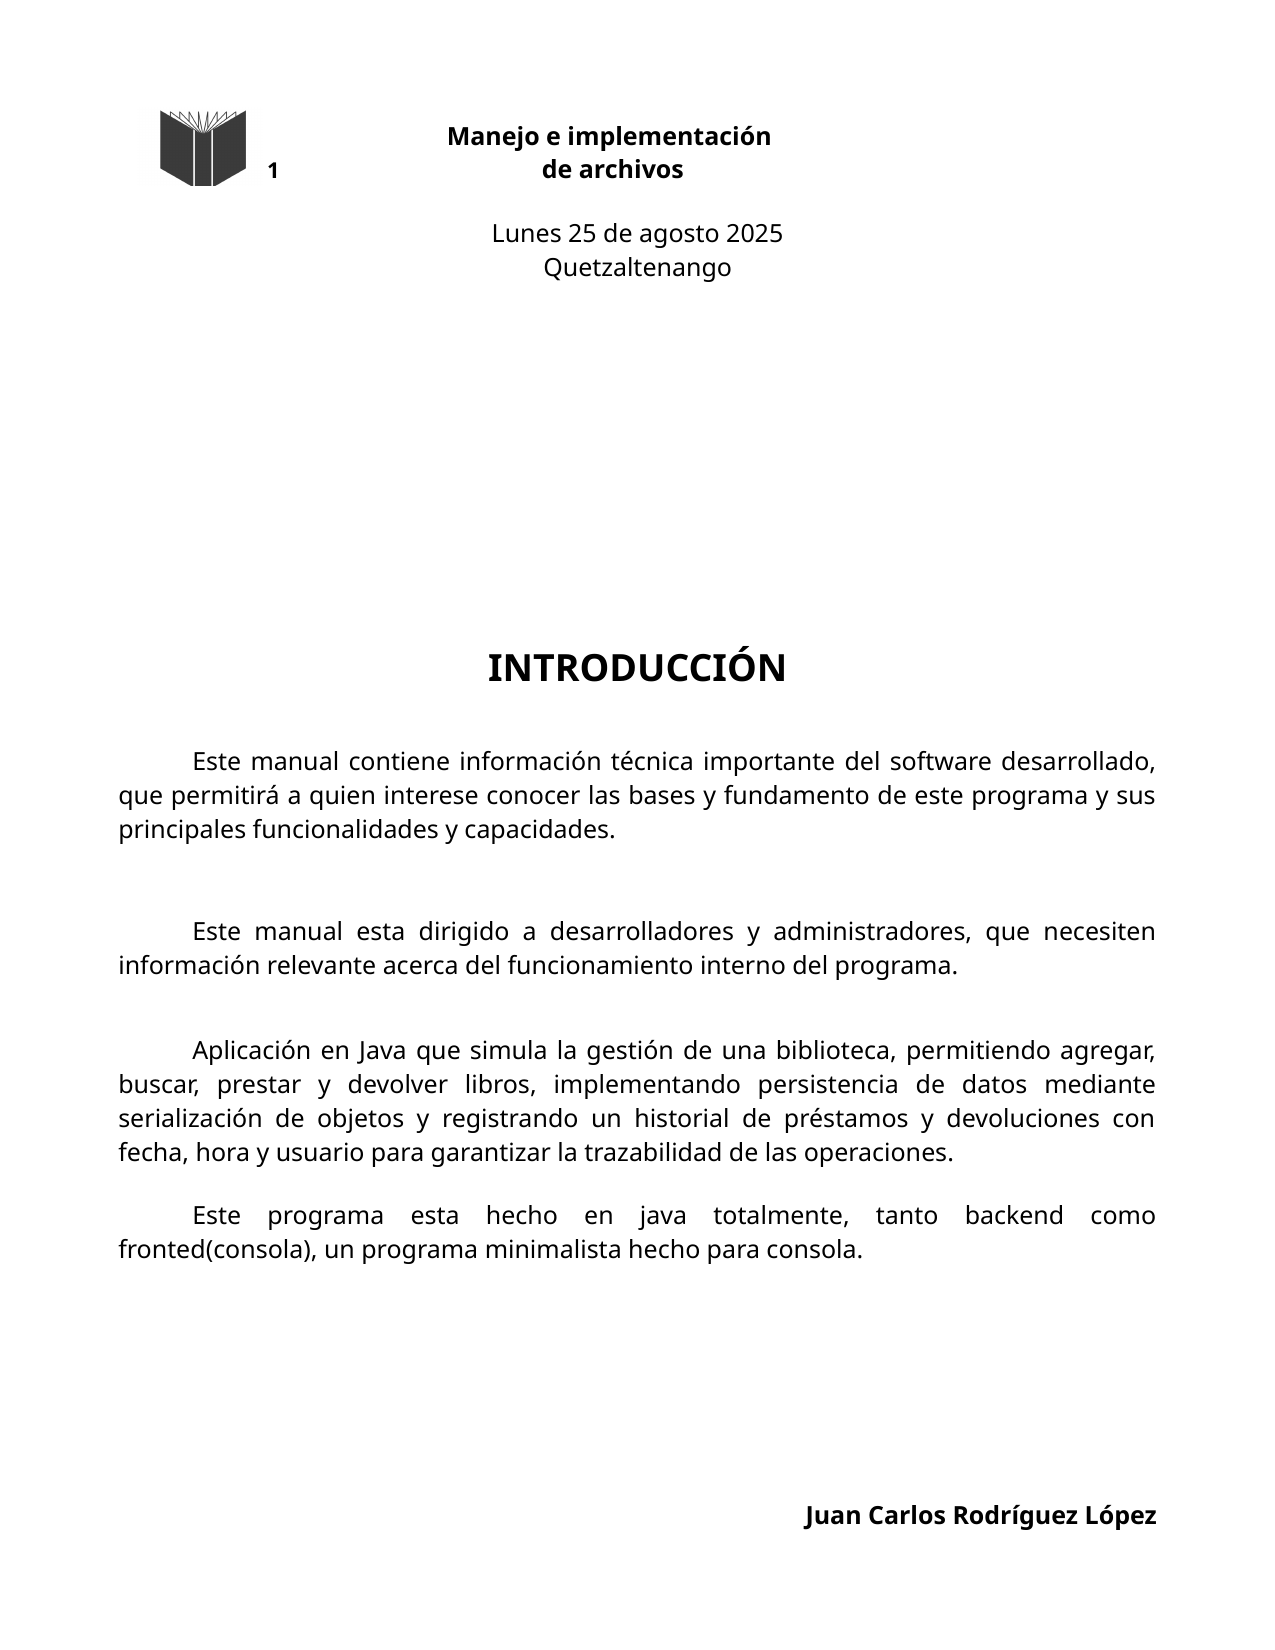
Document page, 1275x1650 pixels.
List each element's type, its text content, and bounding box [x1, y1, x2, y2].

text Quetzaltenango [118, 250, 1157, 284]
text Este manual contiene información técnica importante del software desarrollado, que permitirá a quien interese conocer las bases y fundamento de este programa y sus principales funcionalidades y capacidades. [118, 743, 1157, 845]
picture [136, 107, 264, 186]
text INTRODUCCIÓN [118, 641, 1157, 692]
text Este programa esta hecho en java totalmente, tanto backend como fronted(consola), un programa minimalista hecho para consola. [118, 1198, 1157, 1266]
text Aplicación en Java que simula la gestión de una biblioteca, permitiendo agregar, buscar, prestar y devolver libros, implementando persistencia de datos mediante serialización de objetos y registrando un historial de préstamos y devoluciones con fecha, hora y usuario para garantizar la trazabilidad de las operaciones. [118, 1033, 1157, 1169]
text Este manual esta dirigido a desarrolladores y administradores, que necesiten información relevante acerca del funcionamiento interno del programa. [118, 913, 1157, 982]
text Lunes 25 de agosto 2025 [118, 216, 1157, 250]
